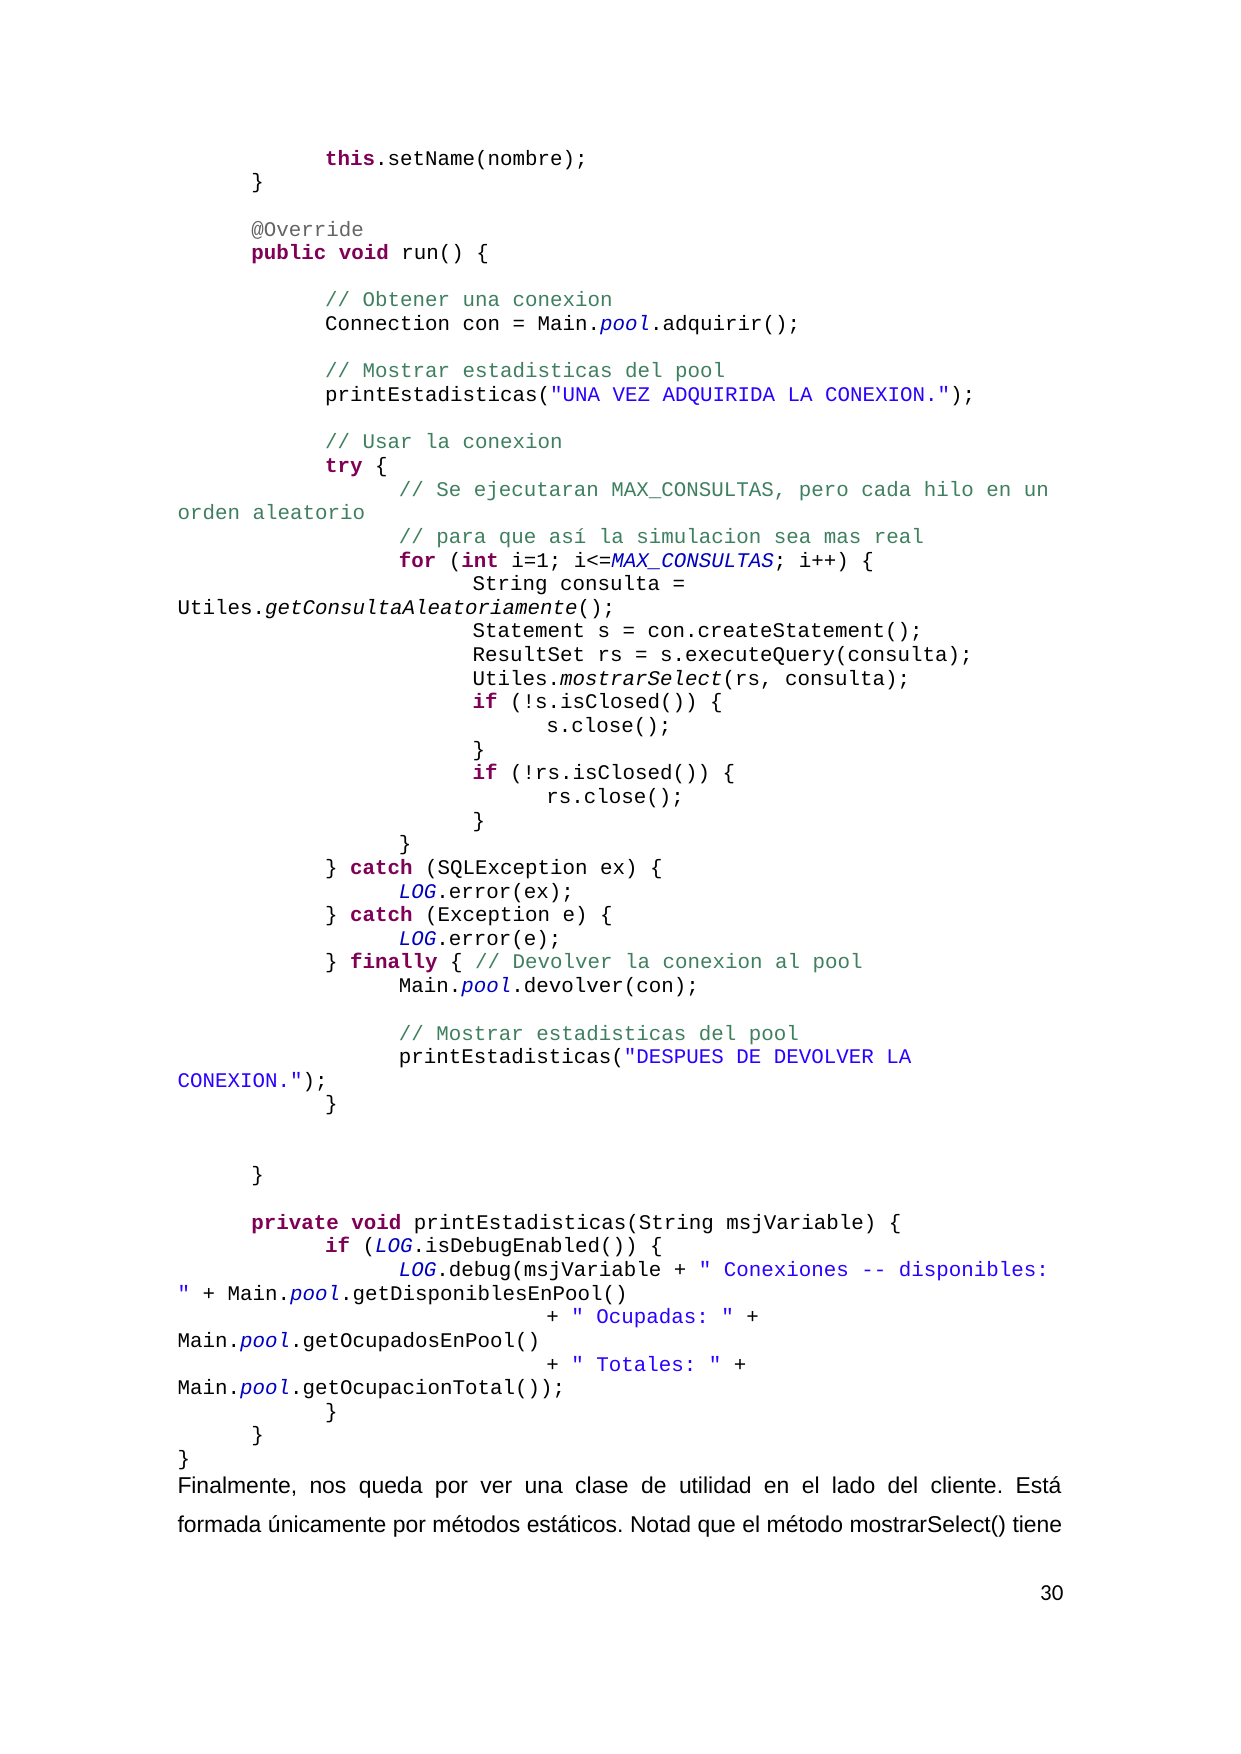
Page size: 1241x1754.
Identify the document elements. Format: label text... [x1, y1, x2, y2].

text String consulta = Utiles.getConsultaAleatoriamente(); [177, 573, 1063, 621]
text // Se ejecutaran MAX_CONSULTAS, pero cada hilo en un orden aleatorio [177, 479, 1063, 526]
text Connection con = Main.pool.adquirir(); [177, 313, 1063, 337]
text private void printEstadisticas(String msjVariable) { [177, 1212, 1063, 1235]
text } [177, 1448, 1063, 1472]
text } catch (SQLException ex) { [177, 857, 1063, 881]
text for (int i=1; i<=MAX_CONSULTAS; i++) { [177, 549, 1063, 573]
text s.close(); [177, 715, 1063, 739]
text } [177, 833, 1063, 857]
text if (LOG.isDebugEnabled()) { [177, 1235, 1063, 1259]
text LOG.error(e); [177, 928, 1063, 952]
text if (!rs.isClosed()) { [177, 762, 1063, 786]
text + " Ocupadas: " + Main.pool.getOcupadosEnPool() [177, 1306, 1063, 1353]
text Utiles.mostrarSelect(rs, consulta); [177, 668, 1063, 691]
text this.setName(nombre); [177, 148, 1063, 171]
text try { [177, 455, 1063, 479]
text LOG.error(ex); [177, 881, 1063, 904]
text // Obtener una conexion [177, 289, 1063, 313]
text + " Totales: " + Main.pool.getOcupacionTotal()); [177, 1353, 1063, 1401]
text rs.close(); [177, 786, 1063, 810]
text ResultSet rs = s.executeQuery(consulta); [177, 644, 1063, 668]
text } [177, 810, 1063, 833]
text } [177, 1424, 1063, 1448]
text } [177, 739, 1063, 762]
text public void run() { [177, 242, 1063, 266]
text } [177, 171, 1063, 195]
text } [177, 1164, 1063, 1188]
text Finalmente, nos queda por ver una clase de utilidad en el lado del cliente. Está formada únicamente por métodos estáticos. Notad que el método mostrarSelect() tiene [177, 1472, 1063, 1538]
text LOG.debug(msjVariable + " Conexiones -- disponibles: " + Main.pool.getDisponiblesEnPool() [177, 1259, 1063, 1306]
text if (!s.isClosed()) { [177, 691, 1063, 715]
text printEstadisticas("UNA VEZ ADQUIRIDA LA CONEXION."); [177, 384, 1063, 408]
text printEstadisticas("DESPUES DE DEVOLVER LA CONEXION."); [177, 1046, 1063, 1093]
text } [177, 1401, 1063, 1424]
text // Mostrar estadisticas del pool [177, 360, 1063, 384]
text // Usar la conexion [177, 431, 1063, 455]
text // Mostrar estadisticas del pool [177, 1022, 1063, 1046]
text } finally { // Devolver la conexion al pool [177, 952, 1063, 975]
text Main.pool.devolver(con); [177, 975, 1063, 999]
text } catch (Exception e) { [177, 904, 1063, 928]
text // para que así la simulacion sea mas real [177, 526, 1063, 549]
text } [177, 1093, 1063, 1117]
text @Override [177, 218, 1063, 242]
text Statement s = con.createStatement(); [177, 621, 1063, 644]
